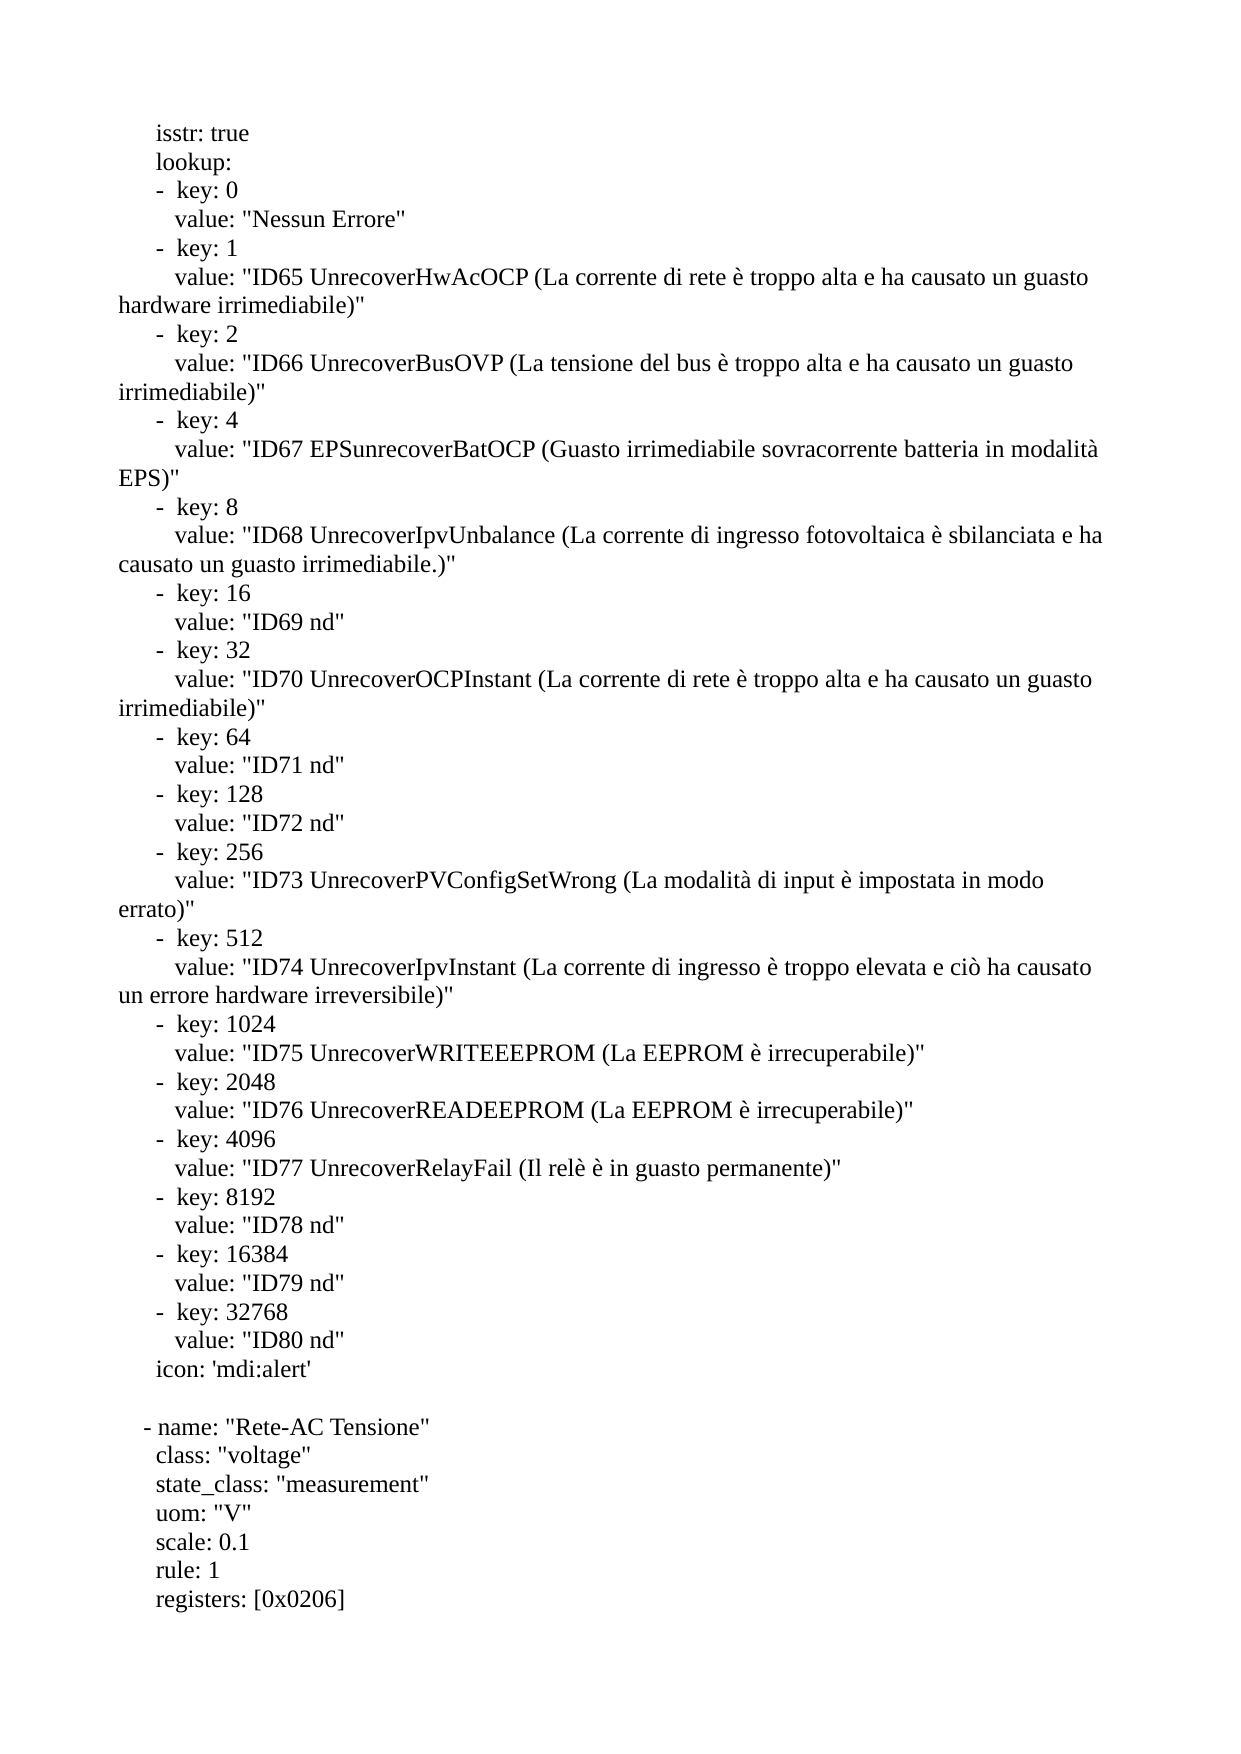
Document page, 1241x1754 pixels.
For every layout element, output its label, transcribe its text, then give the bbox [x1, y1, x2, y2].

text value: "ID75 UnrecoverWRITEEEPROM (La EEPROM è irrecuperabile)" [118, 1038, 1122, 1067]
text - key: 64 [118, 722, 1122, 751]
text - key: 0 [118, 176, 1122, 204]
text scale: 0.1 [118, 1527, 1122, 1556]
text value: "ID67 EPSunrecoverBatOCP (Guasto irrimediabile sovracorrente batteria in modalità EPS)" [118, 434, 1122, 492]
text value: "ID77 UnrecoverRelayFail (Il relè è in guasto permanente)" [118, 1153, 1122, 1182]
text isstr: true [118, 118, 1122, 147]
text - key: 4096 [118, 1124, 1122, 1153]
text - name: "Rete-AC Tensione" [118, 1412, 1122, 1441]
text - key: 8 [118, 492, 1122, 521]
text - key: 32768 [118, 1297, 1122, 1326]
text - key: 4 [118, 406, 1122, 434]
text - key: 16 [118, 578, 1122, 607]
text - key: 32 [118, 636, 1122, 664]
text registers: [0x0206] [118, 1584, 1122, 1613]
text - key: 128 [118, 779, 1122, 808]
text value: "ID66 UnrecoverBusOVP (La tensione del bus è troppo alta e ha causato un guasto irrimediabile)" [118, 348, 1122, 406]
text icon: 'mdi:alert' [118, 1354, 1122, 1383]
text - key: 8192 [118, 1182, 1122, 1211]
text value: "ID78 nd" [118, 1211, 1122, 1239]
text value: "Nessun Errore" [118, 204, 1122, 233]
text value: "ID76 UnrecoverREADEEPROM (La EEPROM è irrecuperabile)" [118, 1096, 1122, 1124]
text value: "ID73 UnrecoverPVConfigSetWrong (La modalità di input è impostata in modo errato)" [118, 866, 1122, 923]
text value: "ID69 nd" [118, 607, 1122, 636]
text uom: "V" [118, 1498, 1122, 1527]
text class: "voltage" [118, 1441, 1122, 1469]
text rule: 1 [118, 1556, 1122, 1584]
text - key: 2048 [118, 1067, 1122, 1096]
text value: "ID80 nd" [118, 1326, 1122, 1354]
text lookup: [118, 147, 1122, 176]
text value: "ID71 nd" [118, 751, 1122, 779]
text - key: 1 [118, 233, 1122, 262]
text value: "ID65 UnrecoverHwAcOCP (La corrente di rete è troppo alta e ha causato un guasto hardware irrimediabile)" [118, 262, 1122, 319]
text value: "ID68 UnrecoverIpvUnbalance (La corrente di ingresso fotovoltaica è sbilanciata e ha causato un guasto irrimediabile.)" [118, 521, 1122, 578]
text - key: 512 [118, 923, 1122, 952]
text value: "ID70 UnrecoverOCPInstant (La corrente di rete è troppo alta e ha causato un guasto irrimediabile)" [118, 664, 1122, 722]
text state_class: "measurement" [118, 1469, 1122, 1498]
text - key: 256 [118, 837, 1122, 866]
text - key: 16384 [118, 1239, 1122, 1268]
text - key: 2 [118, 319, 1122, 348]
text - key: 1024 [118, 1009, 1122, 1038]
text value: "ID79 nd" [118, 1268, 1122, 1297]
text value: "ID74 UnrecoverIpvInstant (La corrente di ingresso è troppo elevata e ciò ha causato un errore hardware irreversibile)" [118, 952, 1122, 1009]
text value: "ID72 nd" [118, 808, 1122, 837]
